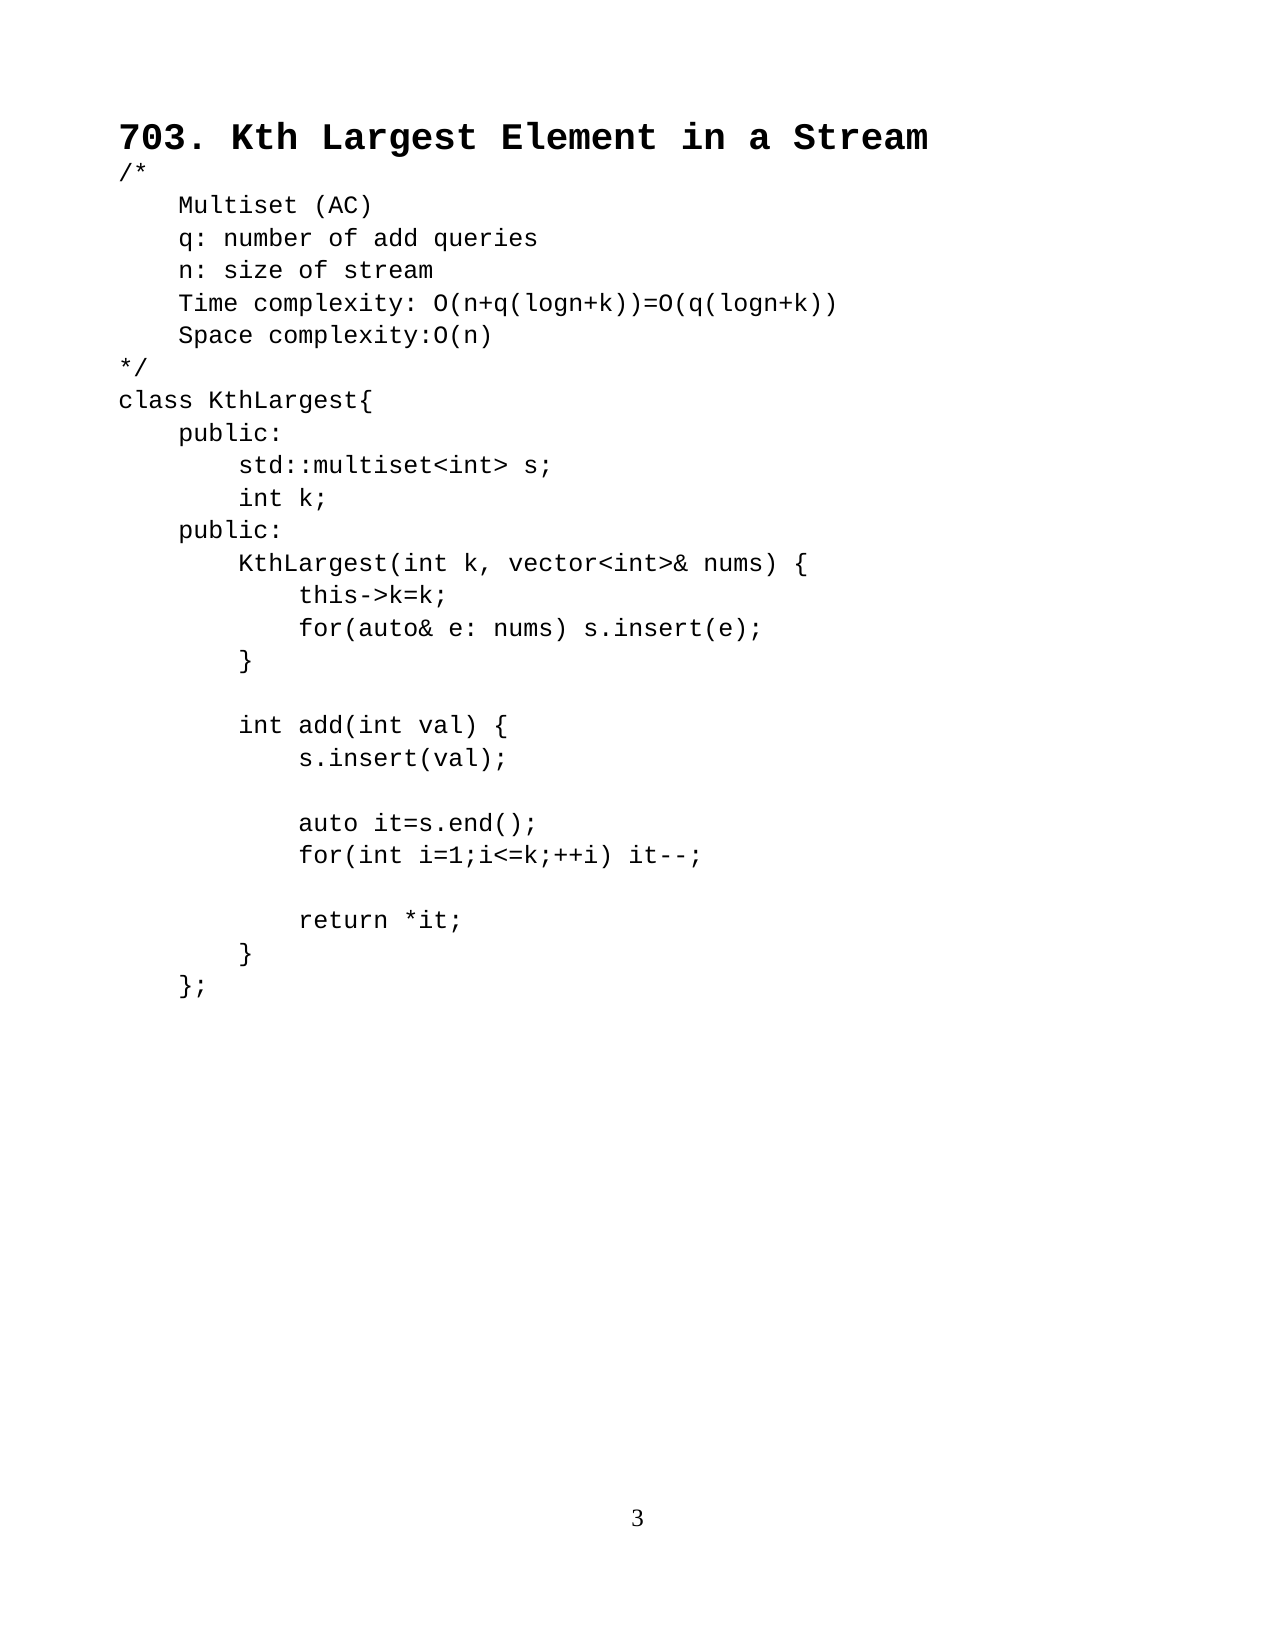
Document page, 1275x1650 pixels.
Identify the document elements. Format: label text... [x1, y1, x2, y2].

text */ [118, 356, 1157, 384]
text this->k=k; [118, 583, 1157, 611]
text Space complexity:O(n) [118, 323, 1157, 351]
text Multiset (AC) [118, 193, 1157, 221]
text n: size of stream [118, 258, 1157, 286]
text class KthLargest{ [118, 388, 1157, 416]
text int add(int val) { [118, 713, 1157, 741]
text q: number of add queries [118, 226, 1157, 254]
text int k; [118, 486, 1157, 514]
text for(int i=1;i<=k;++i) it--; [118, 843, 1157, 871]
text } [118, 941, 1157, 969]
text }; [118, 973, 1157, 1001]
text KthLargest(int k, vector<int>& nums) { [118, 551, 1157, 579]
text s.insert(val); [118, 746, 1157, 774]
text public: [118, 518, 1157, 546]
text auto it=s.end(); [118, 811, 1157, 839]
text /* [118, 161, 1157, 189]
text Time complexity: O(n+q(logn+k))=O(q(logn+k)) [118, 291, 1157, 319]
text } [118, 648, 1157, 676]
text for(auto& e: nums) s.insert(e); [118, 616, 1157, 644]
text std::multiset<int> s; [118, 453, 1157, 481]
text return *it; [118, 908, 1157, 936]
subtitle 703. Kth Largest Element in a Stream [118, 118, 1157, 161]
text public: [118, 421, 1157, 449]
